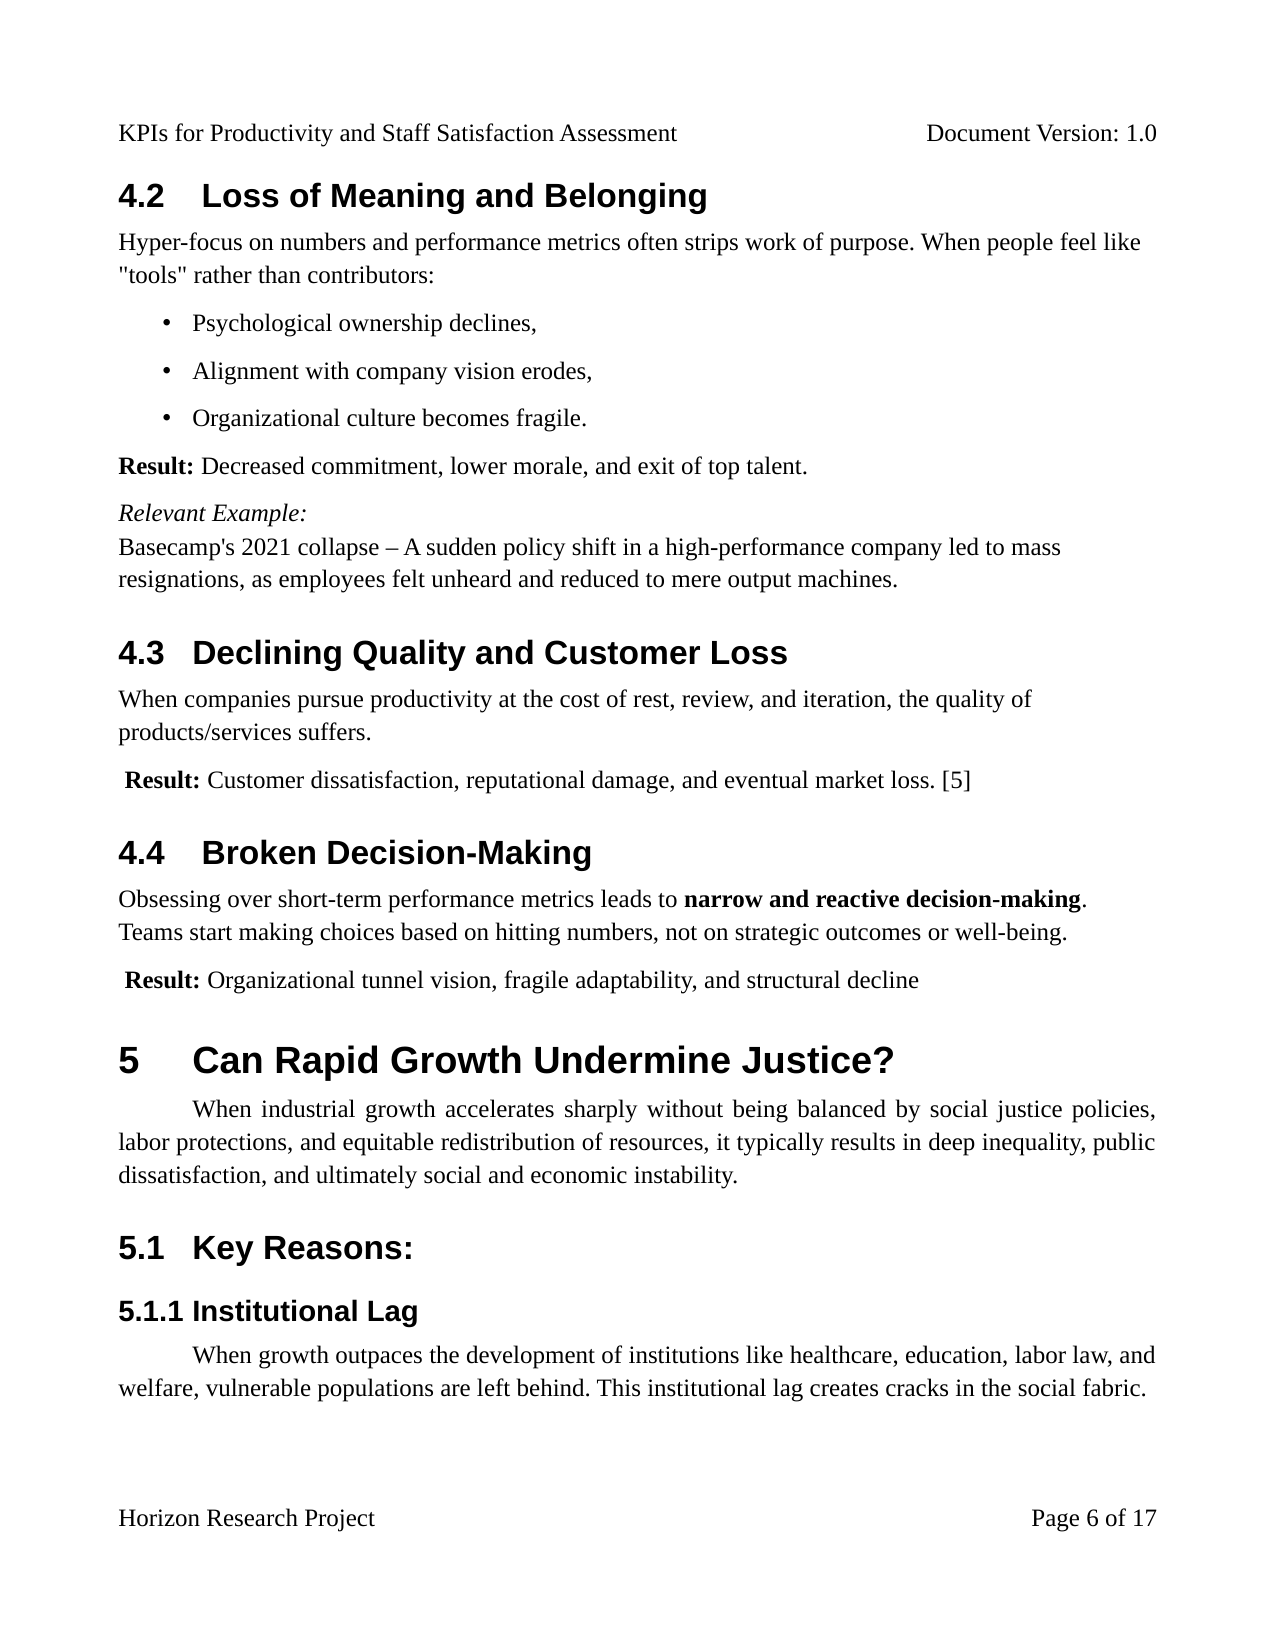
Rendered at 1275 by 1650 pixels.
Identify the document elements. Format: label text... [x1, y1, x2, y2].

text Hyper-focus on numbers and performance metrics often strips work of purpose. When people feel like "tools" rather than contributors: [118, 227, 1157, 289]
subtitle Broken Decision-Making [118, 833, 1157, 872]
text Result: Decreased commitment, lower morale, and exit of top talent. [118, 451, 1157, 480]
list Alignment with company vision erodes, [162, 356, 1157, 384]
text When industrial growth accelerates sharply without being balanced by social justice policies, labor protections, and equitable redistribution of resources, it typically results in deep inequality, public dissatisfaction, and ultimately social and economic instability. [118, 1094, 1157, 1188]
list Psychological ownership declines, [162, 308, 1157, 337]
text When growth outpaces the development of institutions like healthcare, education, labor law, and welfare, vulnerable populations are left behind. This institutional lag creates cracks in the social fabric. [118, 1340, 1157, 1402]
text Relevant Example: Basecamp's 2021 collapse – A sudden policy shift in a high-performance company led to mass resignations, as employees felt unheard and reduced to mere output machines. [118, 498, 1157, 593]
text Obsessing over short-term performance metrics leads to narrow and reactive decision-making. Teams start making choices based on hitting numbers, not on strategic outcomes or well-being. [118, 884, 1157, 946]
text Result: Organizational tunnel vision, fragile adaptability, and structural decline [118, 965, 1157, 994]
subtitle Loss of Meaning and Belonging [118, 176, 1157, 215]
text When companies pursue productivity at the cost of rest, review, and iteration, the quality of products/services suffers. [118, 684, 1157, 746]
subtitle Declining Quality and Customer Loss [118, 633, 1157, 672]
subtitle Institutional Lag [118, 1294, 1157, 1328]
text Result: Customer dissatisfaction, reputational damage, and eventual market loss. [5] [118, 765, 1157, 793]
subtitle Key Reasons: [118, 1228, 1157, 1267]
subtitle Can Rapid Growth Undermine Justice? [118, 1038, 1157, 1081]
list Organizational culture becomes fragile. [162, 403, 1157, 432]
